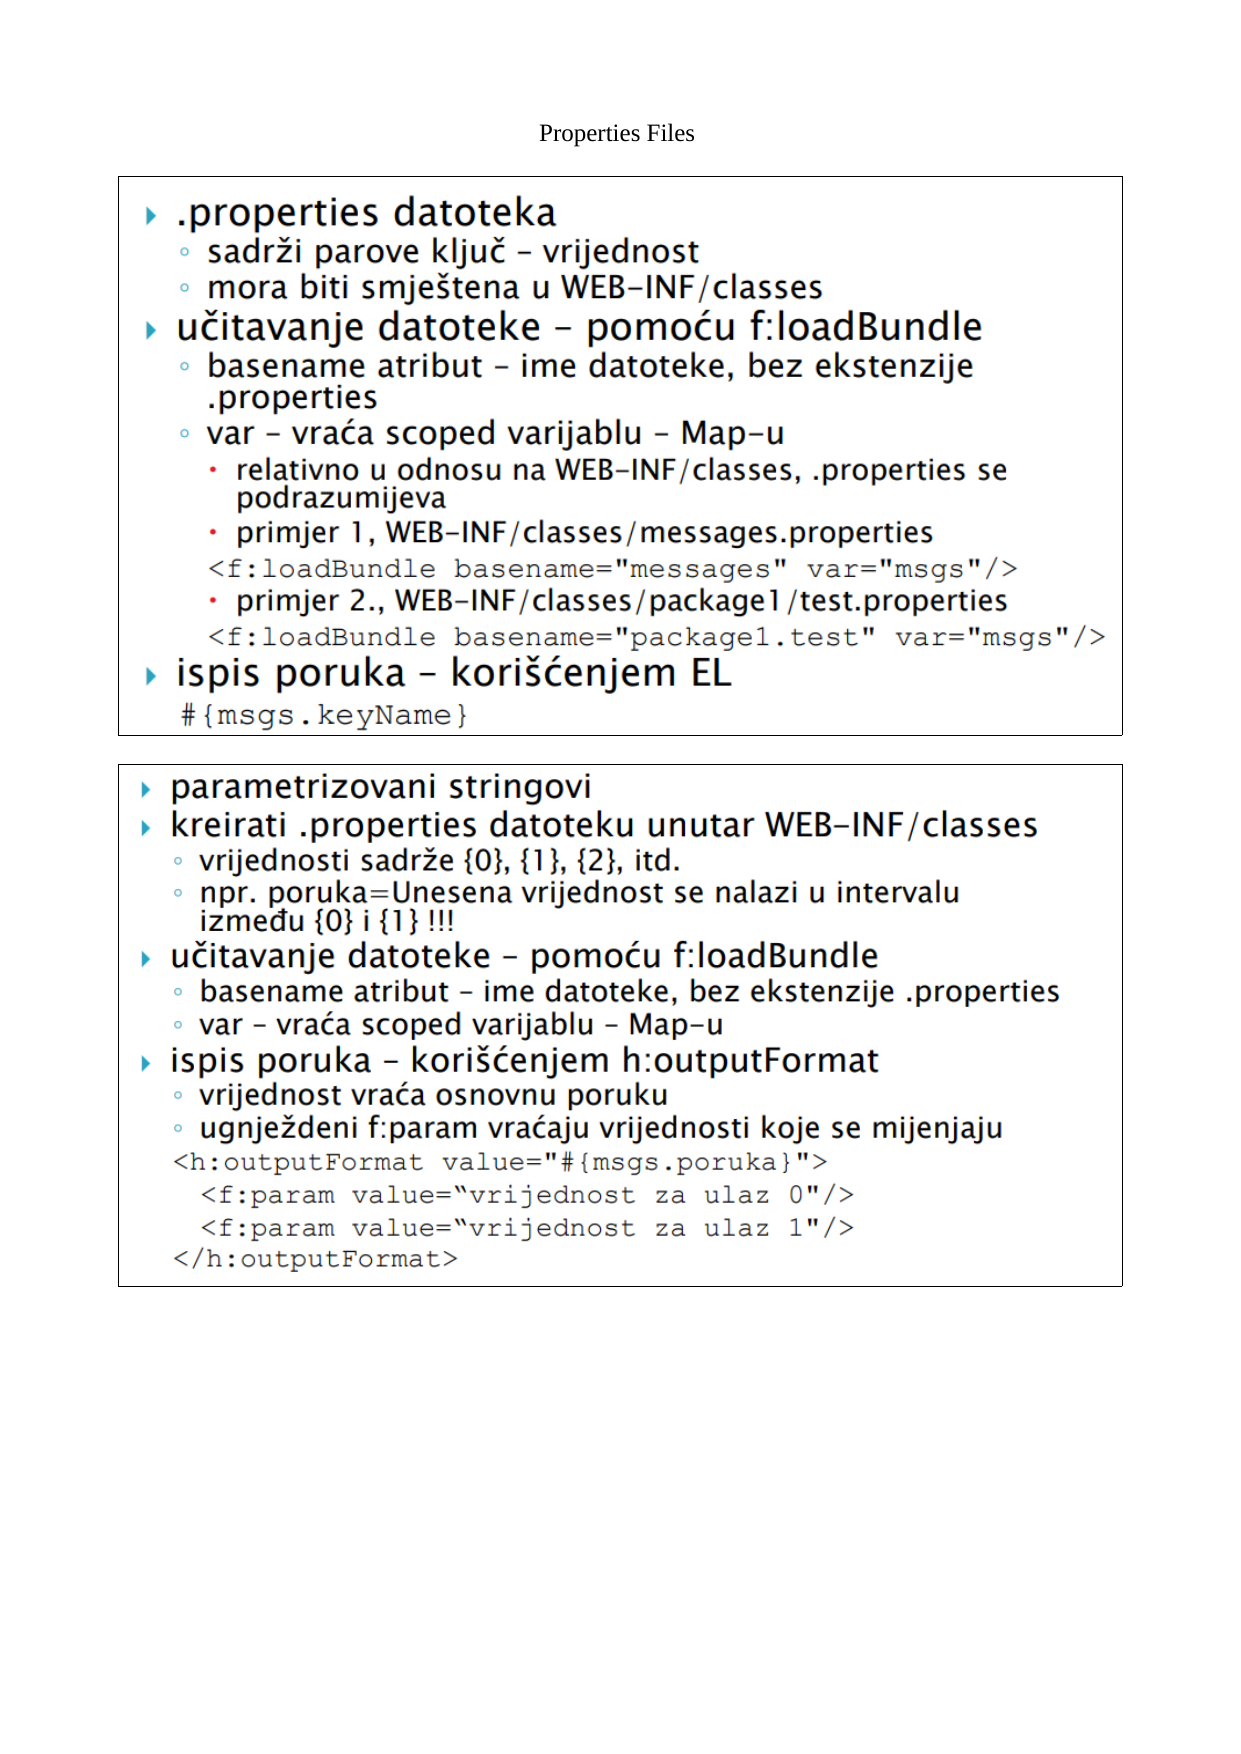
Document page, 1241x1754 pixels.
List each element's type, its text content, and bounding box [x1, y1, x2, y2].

text Properties Files [118, 118, 1122, 147]
picture [121, 178, 1119, 732]
picture [121, 766, 1119, 1283]
